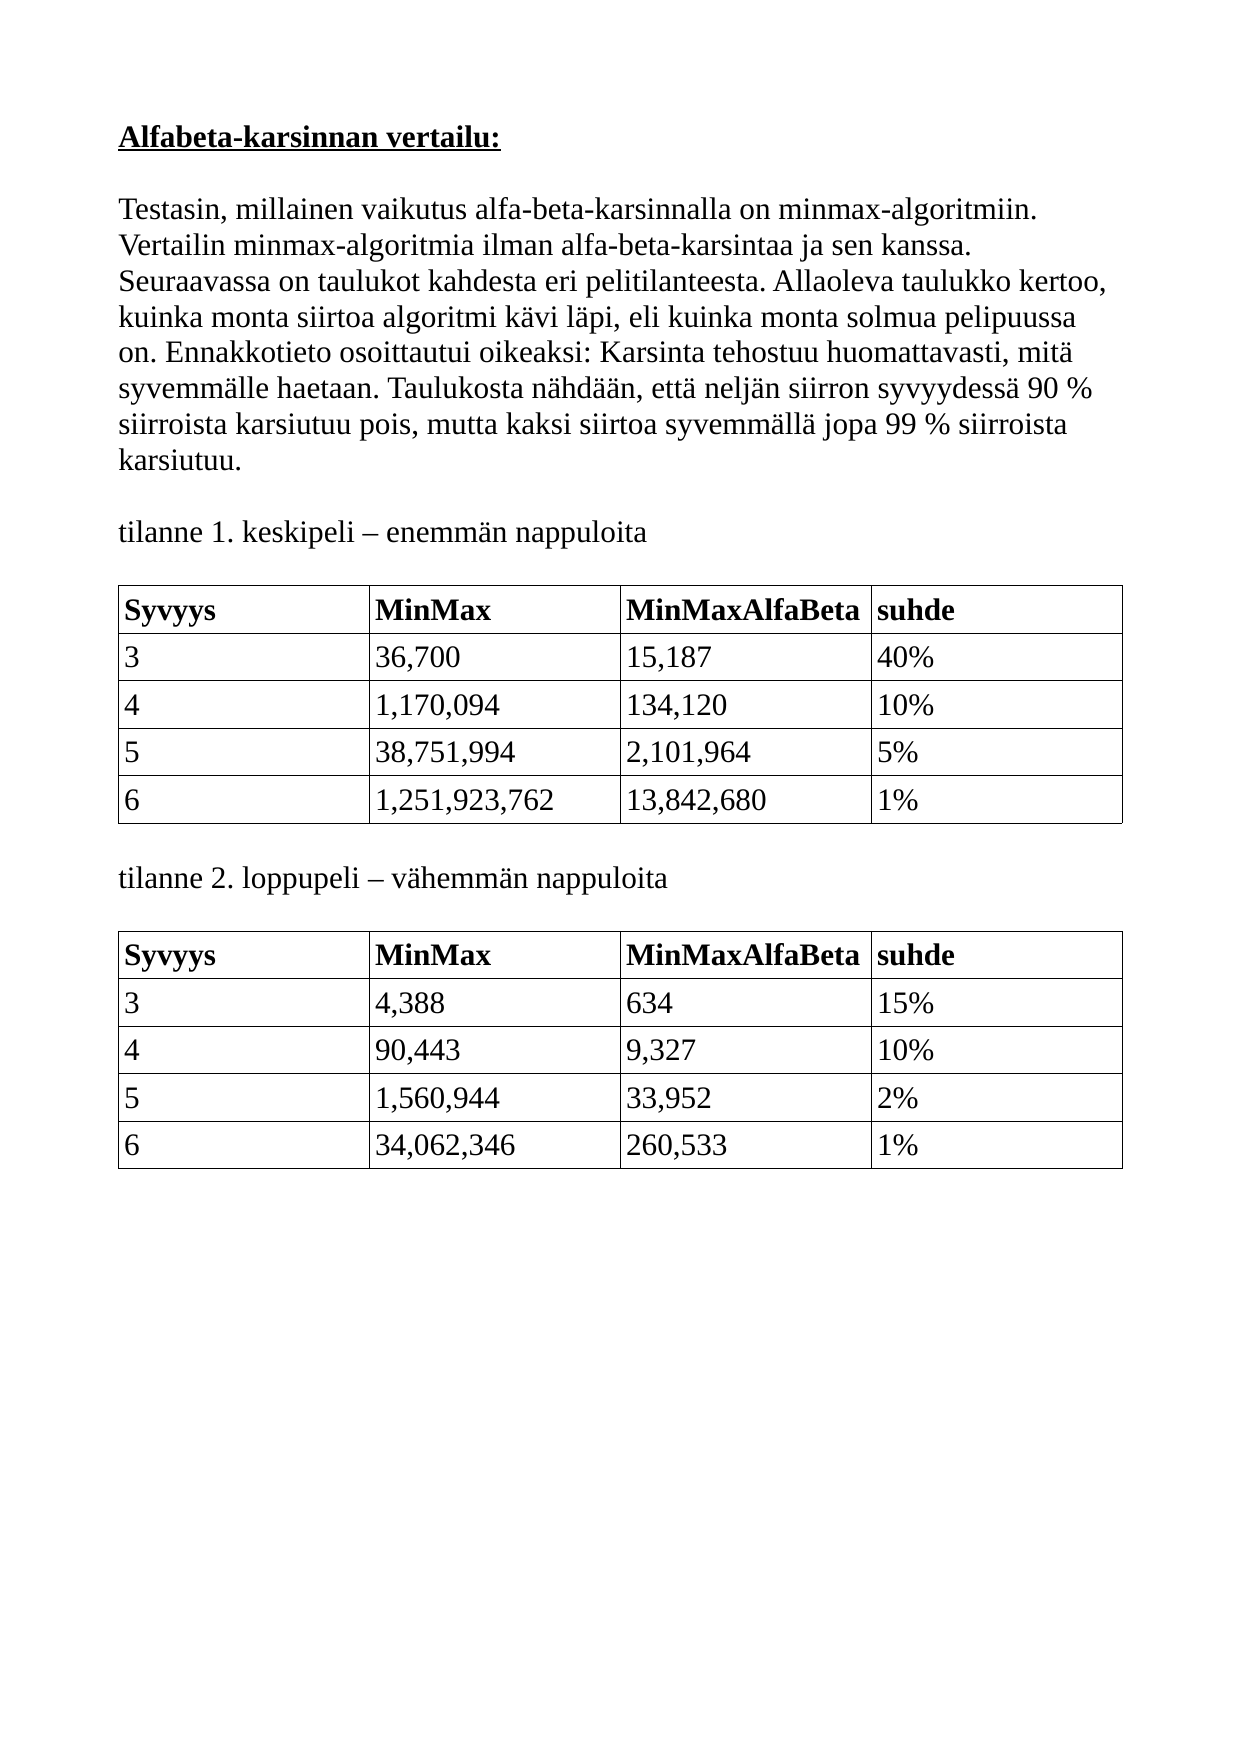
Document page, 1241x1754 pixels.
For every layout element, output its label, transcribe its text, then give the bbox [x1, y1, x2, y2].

table_header Syvyys [119, 932, 369, 978]
table_header MinMaxAlfaBeta [621, 586, 871, 633]
table_cell 40% [872, 634, 1122, 680]
table_cell 90 443 [370, 1027, 620, 1073]
table_cell 36 700 [370, 634, 620, 680]
table_cell 10% [872, 1027, 1122, 1073]
table_cell 260 533 [621, 1122, 871, 1168]
table_cell 1 251 923 762 [370, 776, 620, 823]
table_cell 13 842 680 [621, 776, 871, 823]
table_cell 6 [119, 1122, 369, 1168]
text Alfabeta-karsinnan vertailu: [118, 118, 1122, 154]
table_cell 4 [119, 1027, 369, 1073]
text Testasin, millainen vaikutus alfa-beta-karsinnalla on minmax-algoritmiin. Vertailin minmax-algoritmia ilman alfa-beta-karsintaa ja sen kanssa. Seuraavassa on taulukot kahdesta eri pelitilanteesta. Allaoleva taulukko kertoo, kuinka monta siirtoa algoritmi kävi läpi, eli kuinka monta solmua pelipuussa on. Ennakkotieto osoittautui oikeaksi: Karsinta tehostuu huomattavasti, mitä syvemmälle haetaan. Taulukosta nähdään, että neljän siirron syvyydessä 90 % siirroista karsiutuu pois, mutta kaksi siirtoa syvemmällä jopa 99 % siirroista karsiutuu. [118, 190, 1122, 477]
table_cell 34 062 346 [370, 1122, 620, 1168]
table_cell 134 120 [621, 681, 871, 728]
table_cell 15 187 [621, 634, 871, 680]
table_cell 3 [119, 634, 369, 680]
table_cell 38 751 994 [370, 729, 620, 775]
table_header Syvyys [119, 586, 369, 633]
table_cell 15% [872, 979, 1122, 1026]
table_cell 1 170 094 [370, 681, 620, 728]
table_cell 4 [119, 681, 369, 728]
table_cell 10% [872, 681, 1122, 728]
table_cell 4 388 [370, 979, 620, 1026]
table_cell 2 101 964 [621, 729, 871, 775]
table_cell 3 [119, 979, 369, 1026]
table_cell 1% [872, 776, 1122, 823]
table_cell 2% [872, 1074, 1122, 1121]
text tilanne 1. keskipeli – enemmän nappuloita [118, 513, 1122, 549]
table_header suhde [872, 586, 1122, 633]
table_cell 5 [119, 1074, 369, 1121]
table_header suhde [872, 932, 1122, 978]
table_header MinMax [370, 586, 620, 633]
table_header MinMaxAlfaBeta [621, 932, 871, 978]
table_cell 634 [621, 979, 871, 1026]
table_cell 1 560 944 [370, 1074, 620, 1121]
table_cell 9 327 [621, 1027, 871, 1073]
table_cell 6 [119, 776, 369, 823]
table_cell 5 [119, 729, 369, 775]
table_cell 1% [872, 1122, 1122, 1168]
table_header MinMax [370, 932, 620, 978]
text tilanne 2. loppupeli – vähemmän nappuloita [118, 859, 1122, 895]
table_cell 33 952 [621, 1074, 871, 1121]
table_cell 5% [872, 729, 1122, 775]
